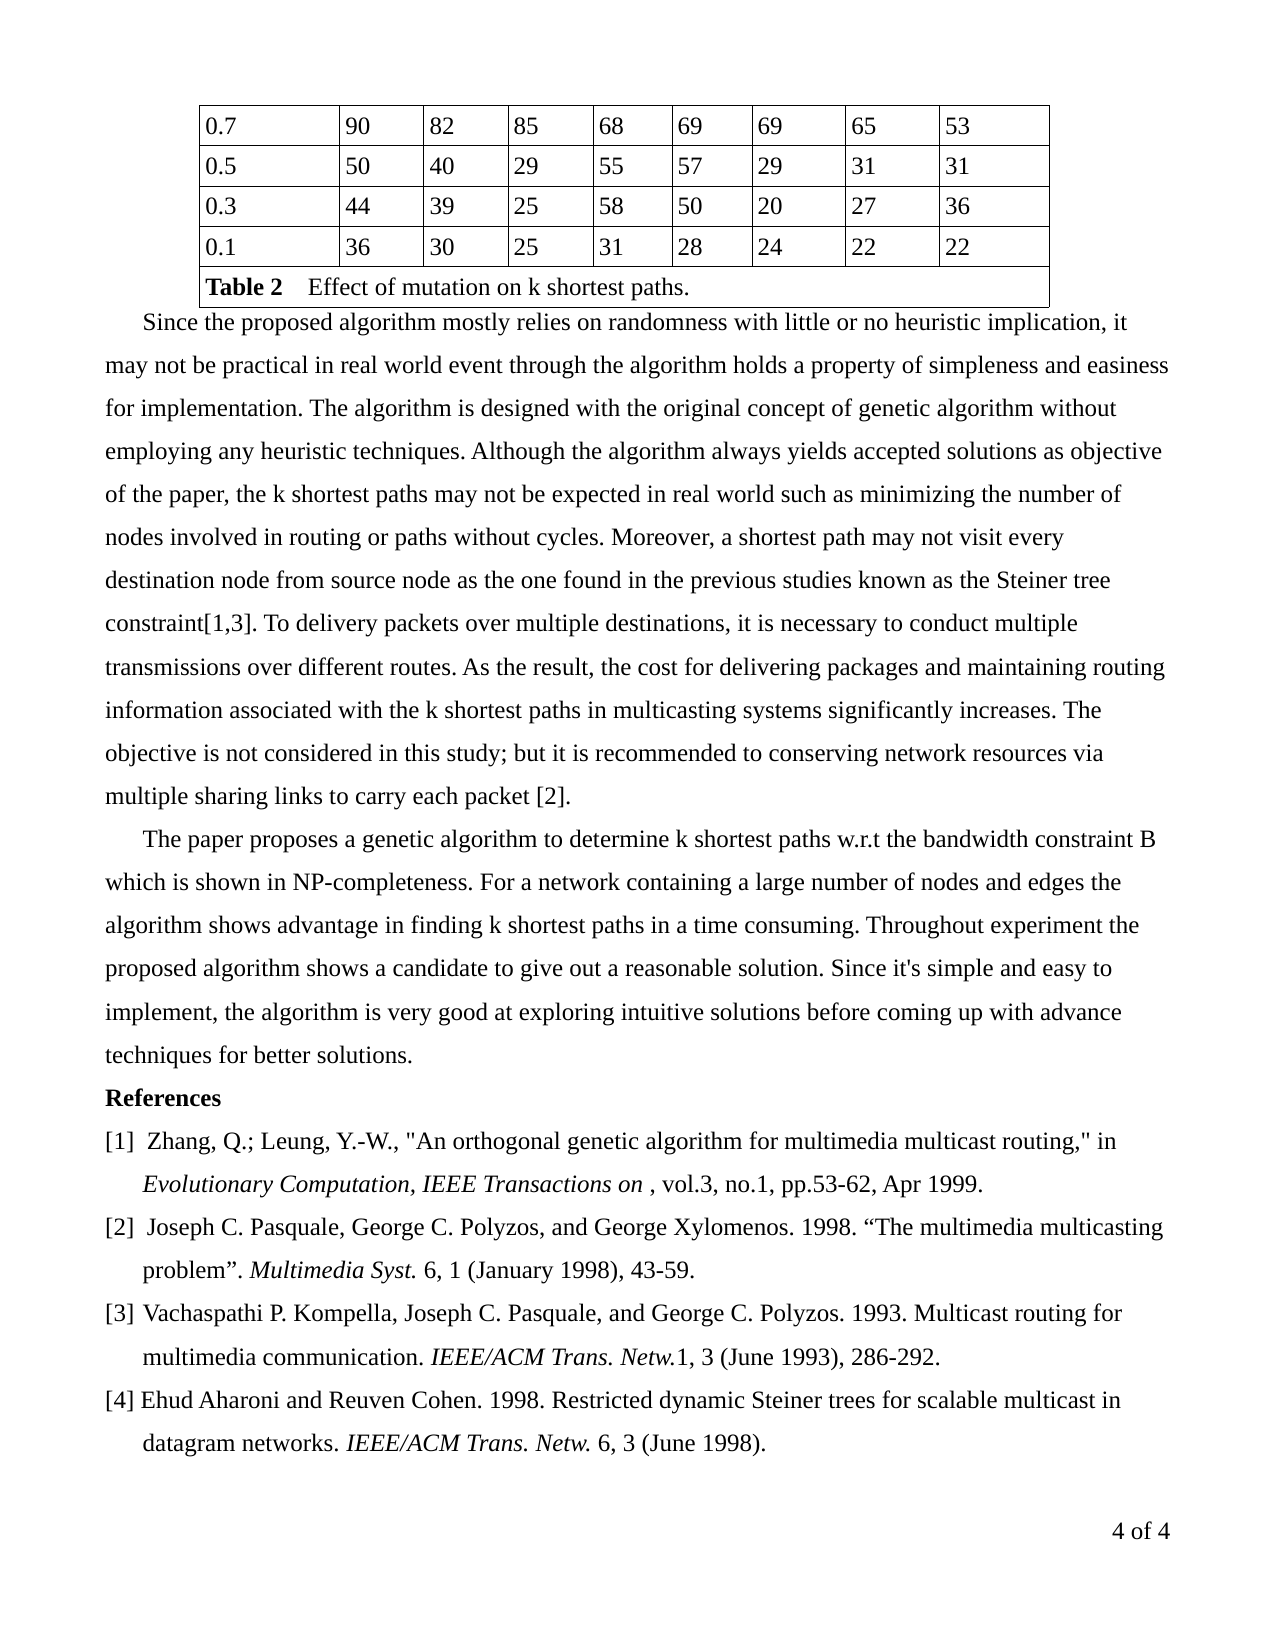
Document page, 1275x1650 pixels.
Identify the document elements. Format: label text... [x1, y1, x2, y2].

table_cell 31 [594, 227, 672, 266]
table_cell 57 [673, 146, 752, 186]
table_cell 24 [753, 227, 845, 266]
table_cell [105, 266, 199, 307]
table_cell 69 [753, 106, 845, 145]
table_cell 50 [673, 187, 752, 226]
table_cell [1050, 226, 1143, 266]
text Since the proposed algorithm mostly relies on randomness with little or no heuristic implication, it may not be practical in real world event through the algorithm holds a property of simpleness and easiness for implementation. The algorithm is designed with the original concept of genetic algorithm without employing any heuristic techniques. Although the algorithm always yields accepted solutions as objective of the paper, the k shortest paths may not be expected in real world such as minimizing the number of nodes involved in routing or paths without cycles. Moreover, a shortest path may not visit every destination node from source node as the one found in the previous studies known as the Steiner tree constraint[1,3]. To delivery packets over multiple destinations, it is necessary to conduct multiple transmissions over different routes. As the result, the cost for delivering packages and maintaining routing information associated with the k shortest paths in multicasting systems significantly increases. The objective is not considered in this study; but it is recommended to conserving network resources via multiple sharing links to carry each packet [2]. [105, 307, 1170, 810]
table_cell [1050, 145, 1143, 186]
table_cell 0.7 [200, 106, 339, 145]
text [1] Zhang, Q.; Leung, Y.-W., "An orthogonal genetic algorithm for multimedia multicast routing," in Evolutionary Computation, IEEE Transactions on , vol.3, no.1, pp.53-62, Apr 1999. [105, 1126, 1170, 1198]
table_cell 40 [424, 146, 508, 186]
table_cell 0.5 [200, 146, 339, 186]
text [4] Ehud Aharoni and Reuven Cohen. 1998. Restricted dynamic Steiner trees for scalable multicast in datagram networks. IEEE/ACM Trans. Netw. 6, 3 (June 1998). [105, 1385, 1170, 1457]
table_cell 28 [673, 227, 752, 266]
table_cell [105, 226, 199, 266]
table_cell 20 [753, 187, 845, 226]
table_cell 85 [509, 106, 593, 145]
table_cell 90 [340, 106, 423, 145]
table_cell 39 [424, 187, 508, 226]
table_cell 22 [940, 227, 1049, 266]
table_cell 53 [940, 106, 1049, 145]
text The paper proposes a genetic algorithm to determine k shortest paths w.r.t the bandwidth constraint B which is shown in NP-completeness. For a network containing a large number of nodes and edges the algorithm shows advantage in finding k shortest paths in a time consuming. Throughout experiment the proposed algorithm shows a candidate to give out a reasonable solution. Since it's simple and easy to implement, the algorithm is very good at exploring intuitive solutions before coming up with advance techniques for better solutions. [105, 824, 1170, 1068]
text [3] Vachaspathi P. Kompella, Joseph C. Pasquale, and George C. Polyzos. 1993. Multicast routing for multimedia communication. IEEE/ACM Trans. Netw.1, 3 (June 1993), 286-292. [105, 1298, 1170, 1370]
table_cell 31 [846, 146, 939, 186]
table_cell 58 [594, 187, 672, 226]
table_cell [1050, 186, 1143, 226]
table_cell 36 [340, 227, 423, 266]
table_cell 27 [846, 187, 939, 226]
table_cell 22 [846, 227, 939, 266]
table_cell 30 [424, 227, 508, 266]
table_cell [105, 105, 199, 145]
text [2] Joseph C. Pasquale, George C. Polyzos, and George Xylomenos. 1998. “The multimedia multicasting problem”. Multimedia Syst. 6, 1 (January 1998), 43-59. [105, 1212, 1170, 1284]
table_cell 68 [594, 106, 672, 145]
table_cell 29 [509, 146, 593, 186]
table_cell 69 [673, 106, 752, 145]
table_cell 36 [940, 187, 1049, 226]
table_cell 25 [509, 227, 593, 266]
table_cell [1050, 105, 1143, 145]
table_cell 44 [340, 187, 423, 226]
table_cell Table 2 Effect of mutation on k shortest paths. [200, 267, 1049, 307]
table_cell 55 [594, 146, 672, 186]
table_cell 50 [340, 146, 423, 186]
table_cell 82 [424, 106, 508, 145]
table_cell [105, 186, 199, 226]
table_cell 31 [940, 146, 1049, 186]
table_cell [1050, 266, 1143, 307]
table_cell 29 [753, 146, 845, 186]
table_cell 0.1 [200, 227, 339, 266]
text References [105, 1083, 1170, 1112]
table_cell 0.3 [200, 187, 339, 226]
table_cell [105, 145, 199, 186]
table_cell 65 [846, 106, 939, 145]
table_cell 25 [509, 187, 593, 226]
